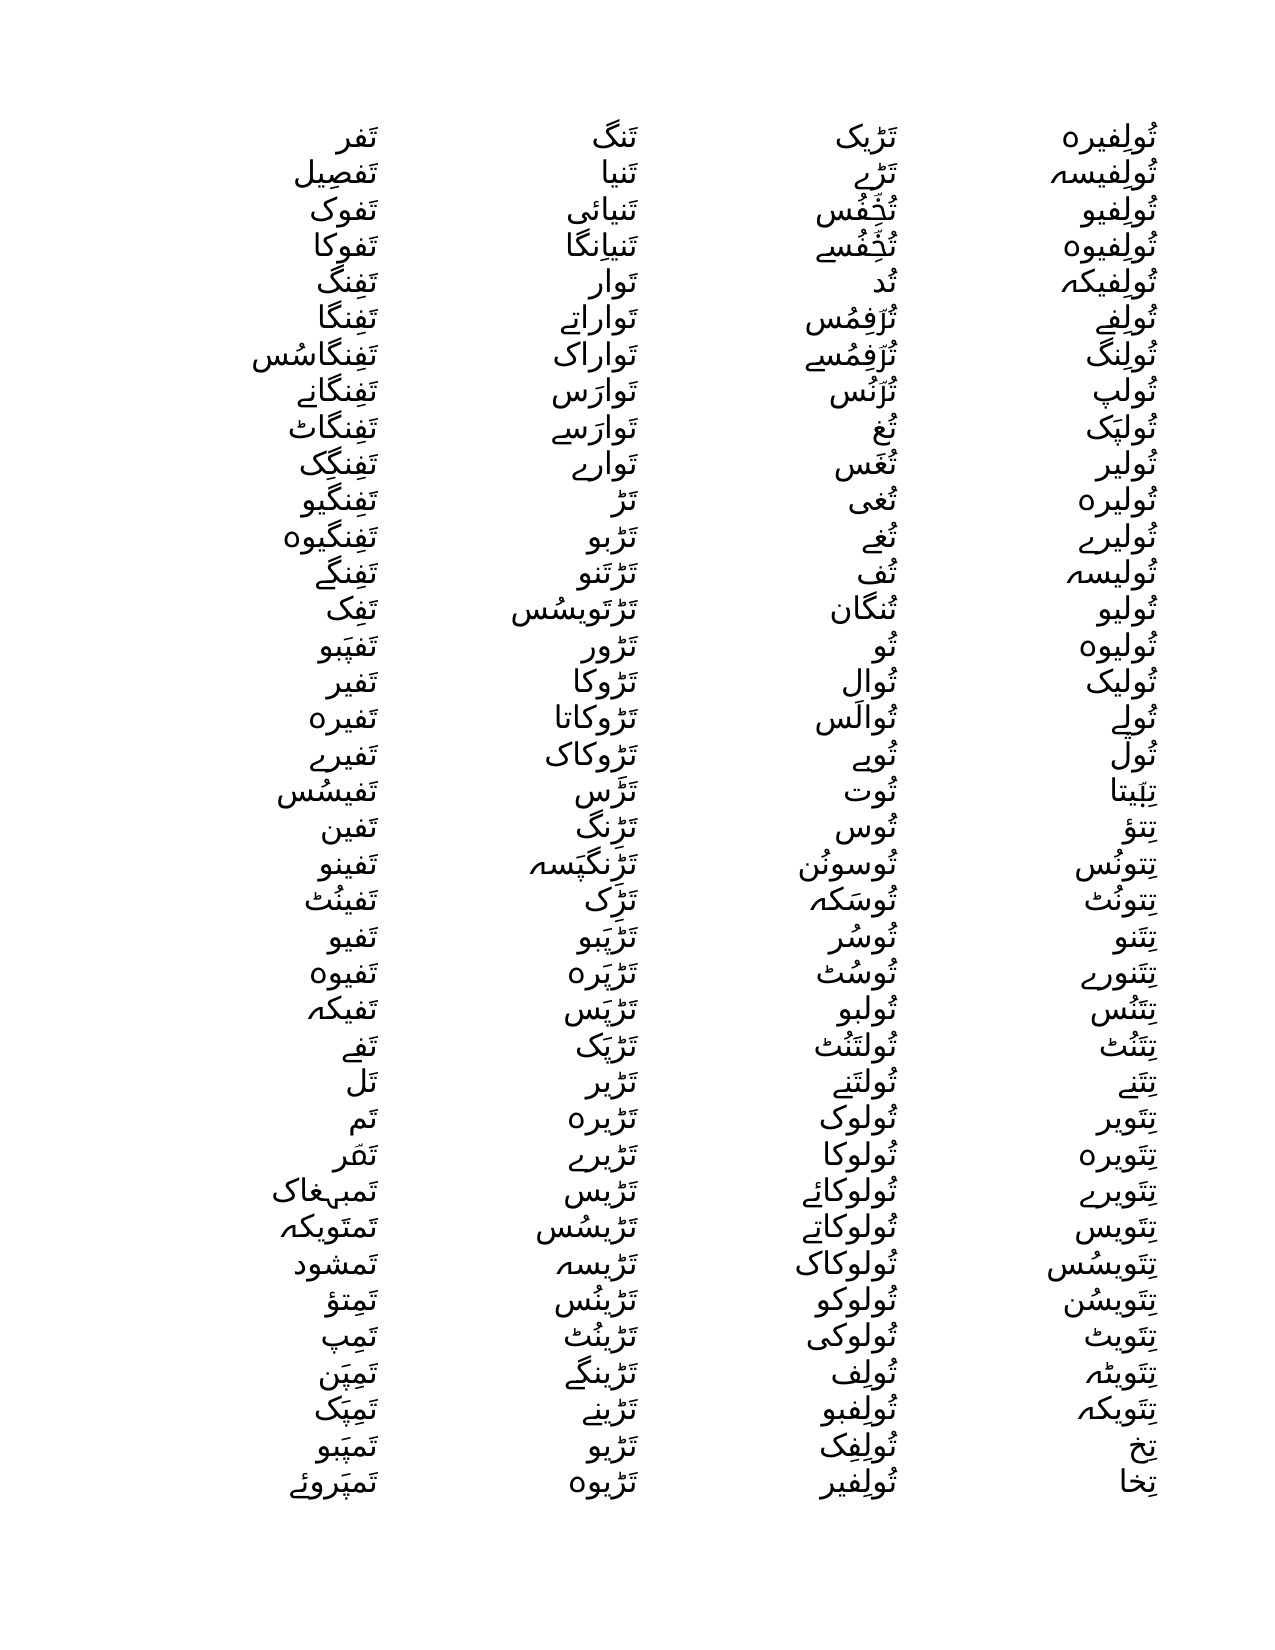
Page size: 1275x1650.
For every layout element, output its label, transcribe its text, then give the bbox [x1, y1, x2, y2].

text تَڑِنگ [378, 809, 637, 845]
text تَڑپَرہ [378, 954, 637, 991]
text تُولیرہ [897, 482, 1157, 518]
text تُولوکاتے [637, 1209, 897, 1245]
text تُوسُٹ [637, 954, 897, 991]
text تَفِنگانے [118, 373, 378, 409]
text تِتَنُٹ [897, 1027, 1157, 1063]
text تِتَویس [897, 1209, 1157, 1245]
text تَفینو [118, 845, 378, 882]
text تَڑیرے [378, 1136, 637, 1172]
text تَفیر [118, 663, 378, 700]
text تَفیو [118, 918, 378, 954]
text تَفِنگاٹ [118, 409, 378, 445]
text تُوال [637, 663, 897, 700]
text تِتَویرہ [897, 1136, 1157, 1172]
text تُولِفیوہ [897, 227, 1157, 263]
text تُرؔنُس [637, 373, 897, 409]
text تَمشود [118, 1245, 378, 1281]
text تَفینُٹ [118, 882, 378, 918]
text تَڑِنگپَسہ [378, 845, 637, 882]
text تُولِف [637, 1354, 897, 1391]
text تِخ [897, 1427, 1157, 1463]
text تَمپَروئے [118, 1463, 378, 1499]
text تَم [118, 1100, 378, 1136]
text تَفِک [118, 591, 378, 627]
text تُخِؔفُس [637, 191, 897, 227]
text تَفیسُس [118, 772, 378, 809]
text تِتَویسُن [897, 1281, 1157, 1318]
text تَفصِیل [118, 154, 378, 191]
text تَڑینے [378, 1391, 637, 1427]
text تُولیو [897, 591, 1157, 627]
text تَڑیوہ [378, 1463, 637, 1499]
text تَواراتے [378, 300, 637, 336]
text تَفر [118, 118, 378, 154]
text تُولپ [897, 373, 1157, 409]
text تَمِتؤ [118, 1281, 378, 1318]
text تُولوکو [637, 1281, 897, 1318]
text تَفِنگیو [118, 482, 378, 518]
text تُو [637, 627, 897, 663]
text تِتؤ [897, 809, 1157, 845]
text تَفیرہ [118, 700, 378, 736]
text تَمبہ​غاک [118, 1172, 378, 1209]
text تَڑیرہ [378, 1100, 637, 1136]
text تُولوک [637, 1100, 897, 1136]
text تَفیرے [118, 736, 378, 772]
text تُغے [637, 518, 897, 554]
text تُولِفبو [637, 1391, 897, 1427]
text تُولتَنُٹ [637, 1027, 897, 1063]
text تَل [118, 1063, 378, 1100]
text تَڑیر [378, 1063, 637, 1100]
text تُولوکاک [637, 1245, 897, 1281]
text تُف [637, 554, 897, 591]
text تُغ [637, 409, 897, 445]
text تَڑپَک [378, 1027, 637, 1063]
text تُرؔفِمُسے [637, 336, 897, 373]
text تِخا [897, 1463, 1157, 1499]
text تَوارَسے [378, 409, 637, 445]
text تِتَویر [897, 1100, 1157, 1136]
text تَڑتَنو [378, 554, 637, 591]
text تُولے [897, 700, 1157, 736]
text تَمِپَک [118, 1391, 378, 1427]
text تَڑیسُس [378, 1209, 637, 1245]
text تِتَویسُس [897, 1245, 1157, 1281]
text تَفِنگیوہ [118, 518, 378, 554]
text تَڑَس [378, 772, 637, 809]
text تُولوکا [637, 1136, 897, 1172]
text تُولِفِک [637, 1427, 897, 1463]
text تَنگ [378, 118, 637, 154]
text تَڑپَبو [378, 918, 637, 954]
text تَمپَبو [118, 1427, 378, 1463]
text تُولوکائے [637, 1172, 897, 1209]
text تَڑیس [378, 1172, 637, 1209]
text تِتَویٹ [897, 1318, 1157, 1354]
text تُوڷ [897, 736, 1157, 772]
text تَفے [118, 1027, 378, 1063]
text تُولِفیر [637, 1463, 897, 1499]
text تُولِفیو [897, 191, 1157, 227]
text تَفِنگاسُس [118, 336, 378, 373]
text تُولیرے [897, 518, 1157, 554]
text تُولیسہ [897, 554, 1157, 591]
text تَوار [378, 263, 637, 300]
text تُوالَس [637, 700, 897, 736]
text تُغَس [637, 445, 897, 482]
text تَفپَبو [118, 627, 378, 663]
text تَڑینُس [378, 1281, 637, 1318]
text تَڑ [378, 482, 637, 518]
text تُولبو [637, 991, 897, 1027]
text تُغی [637, 482, 897, 518]
text تِتَویکہ [897, 1391, 1157, 1427]
text تُوس [637, 809, 897, 845]
text تَڑِک [378, 882, 637, 918]
text تَڑپَس [378, 991, 637, 1027]
text تَوارے [378, 445, 637, 482]
text تُولِنگ [897, 336, 1157, 373]
text تَڑور [378, 627, 637, 663]
text تَڑینُٹ [378, 1318, 637, 1354]
text تِتَنو [897, 918, 1157, 954]
text تَواراک [378, 336, 637, 373]
text تُولیوہ [897, 627, 1157, 663]
text تَڑوکا [378, 663, 637, 700]
text تُوسَکہ [637, 882, 897, 918]
text تُولِفے [897, 300, 1157, 336]
text تِتَویٹہ [897, 1354, 1157, 1391]
text تُولیر [897, 445, 1157, 482]
text تُوسونُن [637, 845, 897, 882]
text تُولپَک [897, 409, 1157, 445]
text تَفوک [118, 191, 378, 227]
text تِتونُس [897, 845, 1157, 882]
text تُخِؔفُسے [637, 227, 897, 263]
text تَفیکہ [118, 991, 378, 1027]
text تَنیائی [378, 191, 637, 227]
text تِبؔیتا [897, 772, 1157, 809]
text تُولِفیکہ [897, 263, 1157, 300]
text تَنیا [378, 154, 637, 191]
text تَڑوکاک [378, 736, 637, 772]
text تُولوکی [637, 1318, 897, 1354]
text تِتَنورے [897, 954, 1157, 991]
text تَفِنگ [118, 263, 378, 300]
text تُوت [637, 772, 897, 809]
text تَڑتَویسُس [378, 591, 637, 627]
text تُولِفیرہ [897, 118, 1157, 154]
text تَمؔر [118, 1136, 378, 1172]
text تُولتَنے [637, 1063, 897, 1100]
text تُولیک [897, 663, 1157, 700]
text تَڑے [637, 154, 897, 191]
text تَفِنگے [118, 554, 378, 591]
text تُنگان [637, 591, 897, 627]
text تَفیوہ [118, 954, 378, 991]
text تَفِنگِک [118, 445, 378, 482]
text تَمِپ [118, 1318, 378, 1354]
text تَمِپَن [118, 1354, 378, 1391]
text تَنیاِنگا [378, 227, 637, 263]
text تُوسُر [637, 918, 897, 954]
text تُوبے [637, 736, 897, 772]
text تَڑیو [378, 1427, 637, 1463]
text تَڑبو [378, 518, 637, 554]
text تُد [637, 263, 897, 300]
text تَوارَس [378, 373, 637, 409]
text تِتَنُس [897, 991, 1157, 1027]
text تَڑیک [637, 118, 897, 154]
text تَفین [118, 809, 378, 845]
text تَفِنگا [118, 300, 378, 336]
text تَڑیسہ [378, 1245, 637, 1281]
text تِتونُٹ [897, 882, 1157, 918]
text تَڑوکاتا [378, 700, 637, 736]
text تِتَویرے [897, 1172, 1157, 1209]
text تَفوکا [118, 227, 378, 263]
text تُولِفیسہ [897, 154, 1157, 191]
text تَڑینگے [378, 1354, 637, 1391]
text تِتَنے [897, 1063, 1157, 1100]
text تُرؔفِمُس [637, 300, 897, 336]
text تَمتَویکہ [118, 1209, 378, 1245]
